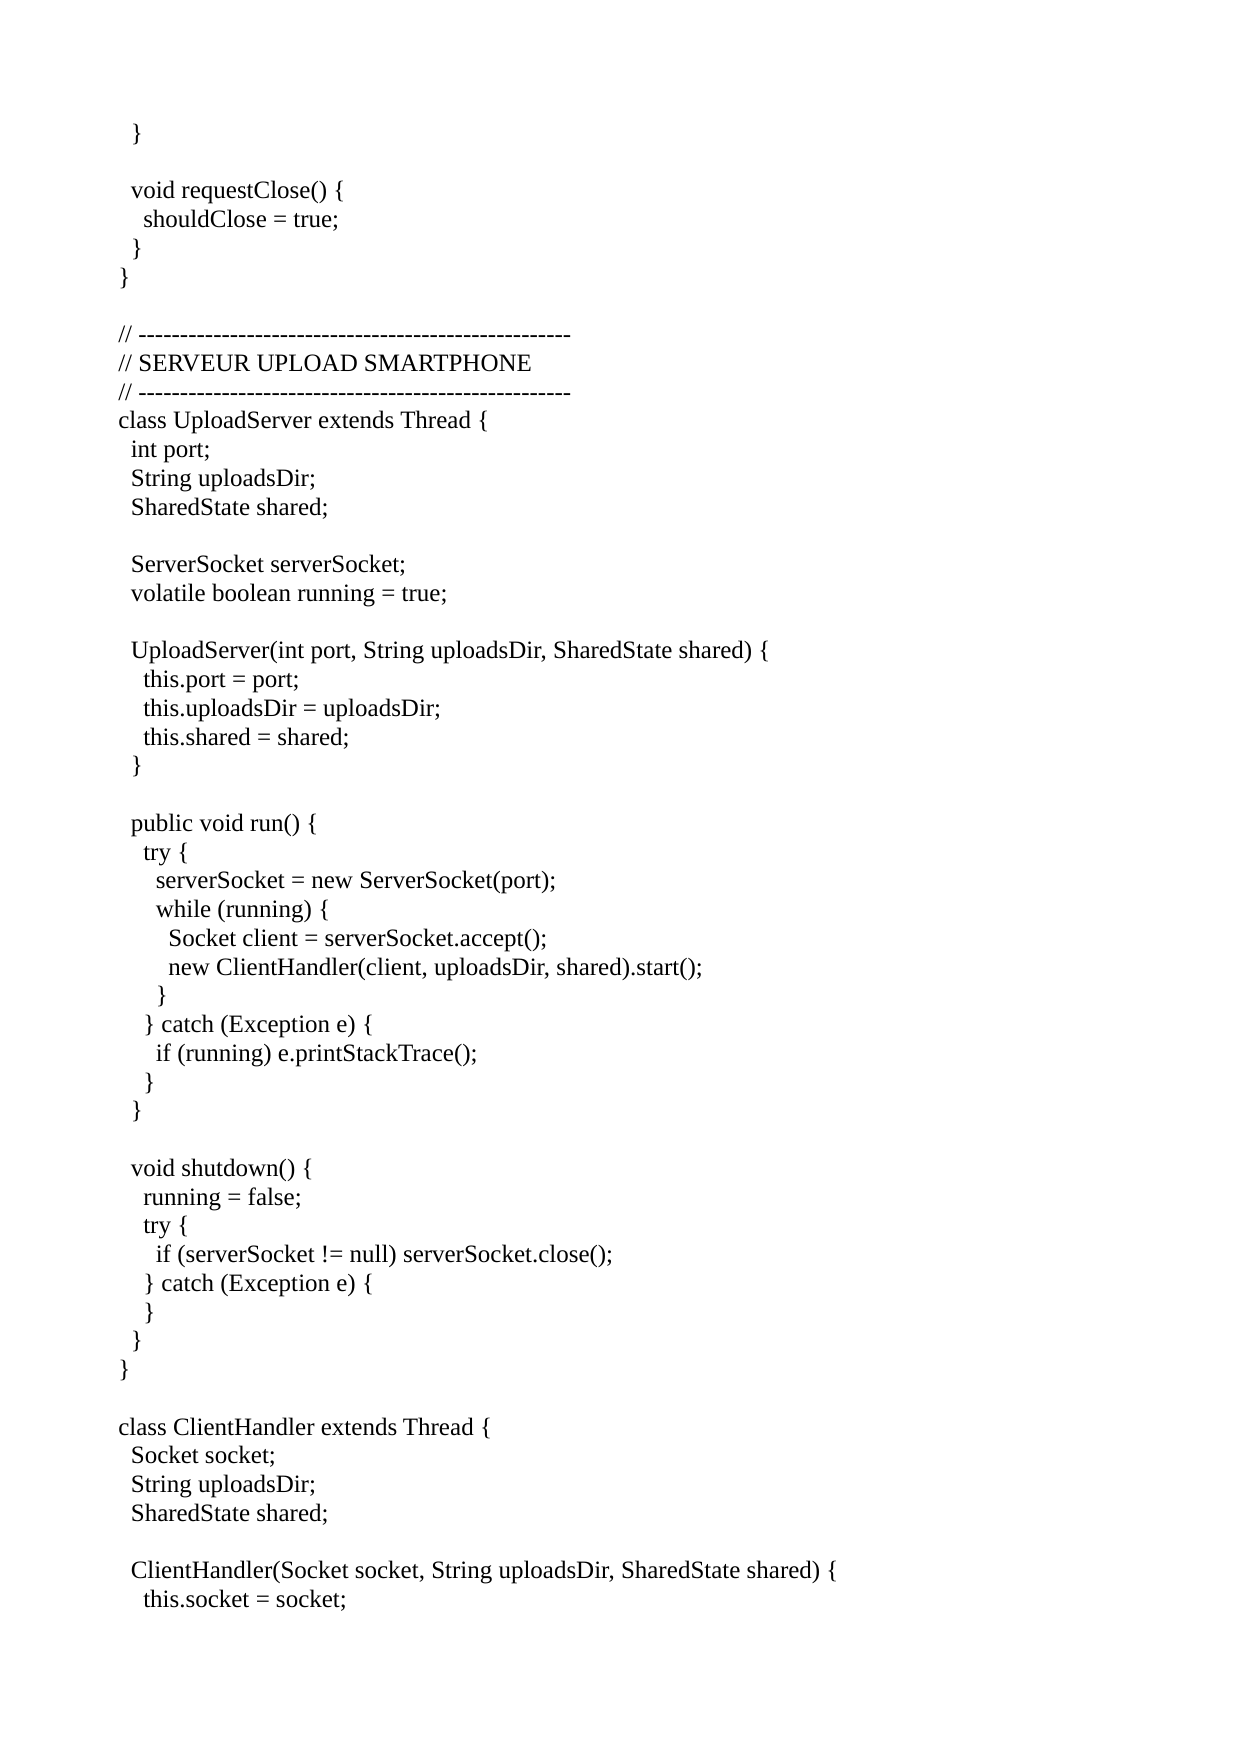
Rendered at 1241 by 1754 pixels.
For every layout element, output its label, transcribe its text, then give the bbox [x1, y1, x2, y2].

text void requestClose() { [118, 176, 1122, 204]
text if (serverSocket != null) serverSocket.close(); [118, 1239, 1122, 1268]
text } [118, 1067, 1122, 1096]
text } [118, 118, 1122, 147]
text running = false; [118, 1182, 1122, 1211]
text if (running) e.printStackTrace(); [118, 1038, 1122, 1067]
text } [118, 262, 1122, 291]
text // ---------------------------------------------------- [118, 377, 1122, 406]
text String uploadsDir; [118, 463, 1122, 492]
text volatile boolean running = true; [118, 578, 1122, 607]
text } catch (Exception e) { [118, 1268, 1122, 1297]
text } [118, 1297, 1122, 1326]
text this.shared = shared; [118, 722, 1122, 751]
text } [118, 1326, 1122, 1354]
text try { [118, 837, 1122, 866]
text ServerSocket serverSocket; [118, 549, 1122, 578]
text } [118, 751, 1122, 779]
text // SERVEUR UPLOAD SMARTPHONE [118, 348, 1122, 377]
text String uploadsDir; [118, 1469, 1122, 1498]
text } [118, 233, 1122, 262]
text int port; [118, 434, 1122, 463]
text serverSocket = new ServerSocket(port); [118, 866, 1122, 894]
text Socket client = serverSocket.accept(); [118, 923, 1122, 952]
text void shutdown() { [118, 1153, 1122, 1182]
text SharedState shared; [118, 1498, 1122, 1527]
text Socket socket; [118, 1441, 1122, 1469]
text while (running) { [118, 894, 1122, 923]
text this.port = port; [118, 664, 1122, 693]
text } [118, 1354, 1122, 1383]
text class UploadServer extends Thread { [118, 406, 1122, 434]
text try { [118, 1211, 1122, 1239]
text } [118, 981, 1122, 1009]
text public void run() { [118, 808, 1122, 837]
text // ---------------------------------------------------- [118, 319, 1122, 348]
text } catch (Exception e) { [118, 1009, 1122, 1038]
text UploadServer(int port, String uploadsDir, SharedState shared) { [118, 636, 1122, 664]
text new ClientHandler(client, uploadsDir, shared).start(); [118, 952, 1122, 981]
text this.socket = socket; [118, 1584, 1122, 1613]
text } [118, 1096, 1122, 1124]
text this.uploadsDir = uploadsDir; [118, 693, 1122, 722]
text ClientHandler(Socket socket, String uploadsDir, SharedState shared) { [118, 1556, 1122, 1584]
text SharedState shared; [118, 492, 1122, 521]
text class ClientHandler extends Thread { [118, 1412, 1122, 1441]
text shouldClose = true; [118, 204, 1122, 233]
